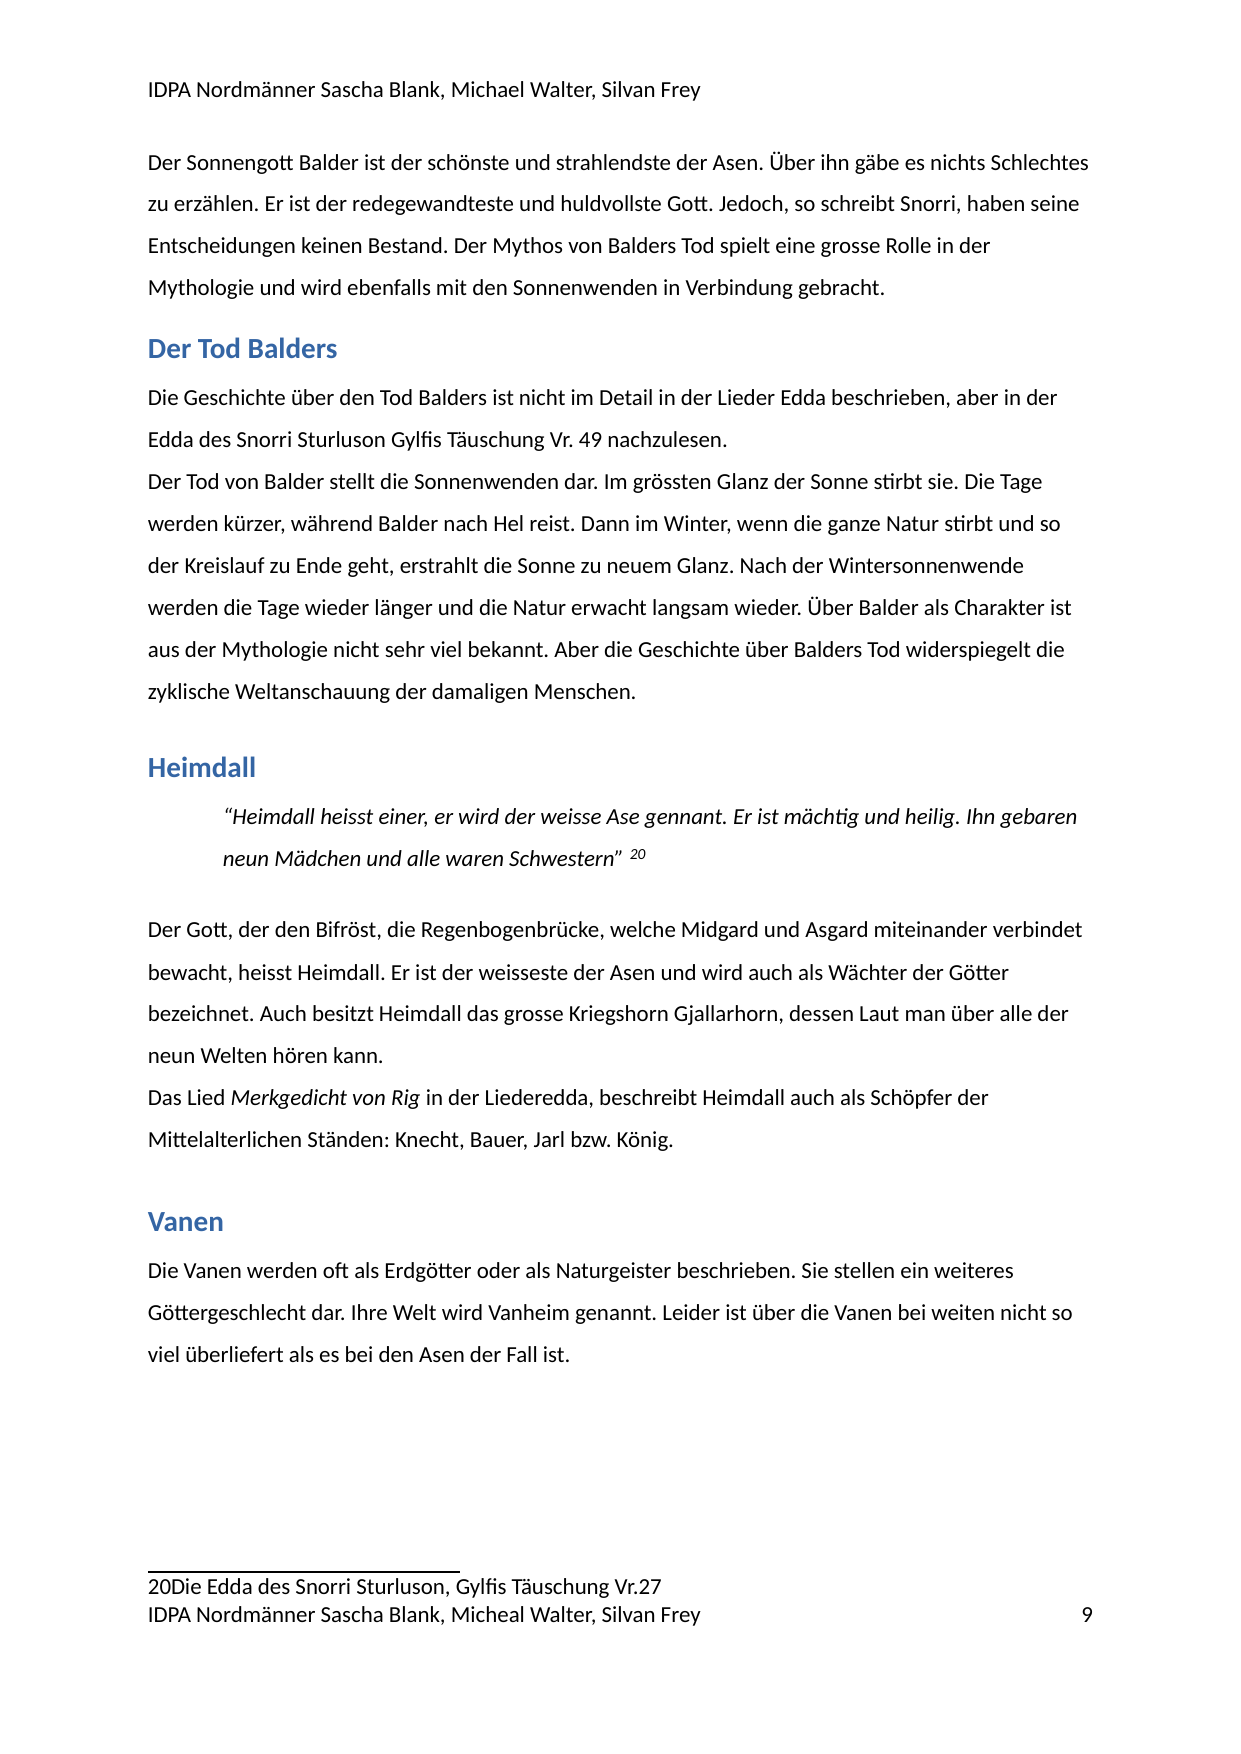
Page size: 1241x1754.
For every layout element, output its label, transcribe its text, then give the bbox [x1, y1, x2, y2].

subtitle Heimdall [148, 749, 1093, 784]
subtitle Vanen [148, 1203, 1093, 1239]
text Die Geschichte über den Tod Balders ist nicht im Detail in der Lieder Edda beschrieben, aber in der Edda des Snorri Sturluson Gylfis Täuschung Vr. 49 nachzulesen. [148, 383, 1093, 453]
text Das Lied Merkgedicht von Rig in der Liederedda, beschreibt Heimdall auch als Schöpfer der Mittelalterlichen Ständen: Knecht, Bauer, Jarl bzw. König. [148, 1083, 1093, 1153]
text Die Edda des Snorri Sturluson, Gylfis Täuschung Vr.27 [148, 1572, 1093, 1600]
text Der Tod von Balder stellt die Sonnenwenden dar. Im grössten Glanz der Sonne stirbt sie. Die Tage werden kürzer, während Balder nach Hel reist. Dann im Winter, wenn die ganze Natur stirbt und so der Kreislauf zu Ende geht, erstrahlt die Sonne zu neuem Glanz. Nach der Wintersonnenwende werden die Tage wieder länger und die Natur erwacht langsam wieder. Über Balder als Charakter ist aus der Mythologie nicht sehr viel bekannt. Aber die Geschichte über Balders Tod widerspiegelt die zyklische Weltanschauung der damaligen Menschen. [148, 467, 1093, 705]
subtitle Der Tod Balders [148, 330, 1093, 366]
text “Heimdall heisst einer, er wird der weisse Ase gennant. Er ist mächtig und heilig. Ihn gebaren neun Mädchen und alle waren Schwestern” [223, 802, 1093, 872]
text Der Sonnengott Balder ist der schönste und strahlendste der Asen. Über ihn gäbe es nichts Schlechtes zu erzählen. Er ist der redegewandteste und huldvollste Gott. Jedoch, so schreibt Snorri, haben seine Entscheidungen keinen Bestand. Der Mythos von Balders Tod spielt eine grosse Rolle in der Mythologie und wird ebenfalls mit den Sonnenwenden in Verbindung gebracht. [148, 148, 1093, 302]
text Der Gott, der den Bifröst, die Regenbogenbrücke, welche Midgard und Asgard miteinander verbindet bewacht, heisst Heimdall. Er ist der weisseste der Asen und wird auch als Wächter der Götter bezeichnet. Auch besitzt Heimdall das grosse Kriegshorn Gjallarhorn, dessen Laut man über alle der neun Welten hören kann. [148, 916, 1093, 1069]
text Die Vanen werden oft als Erdgötter oder als Naturgeister beschrieben. Sie stellen ein weiteres Göttergeschlecht dar. Ihre Welt wird Vanheim genannt. Leider ist über die Vanen bei weiten nicht so viel überliefert als es bei den Asen der Fall ist. [148, 1257, 1093, 1368]
